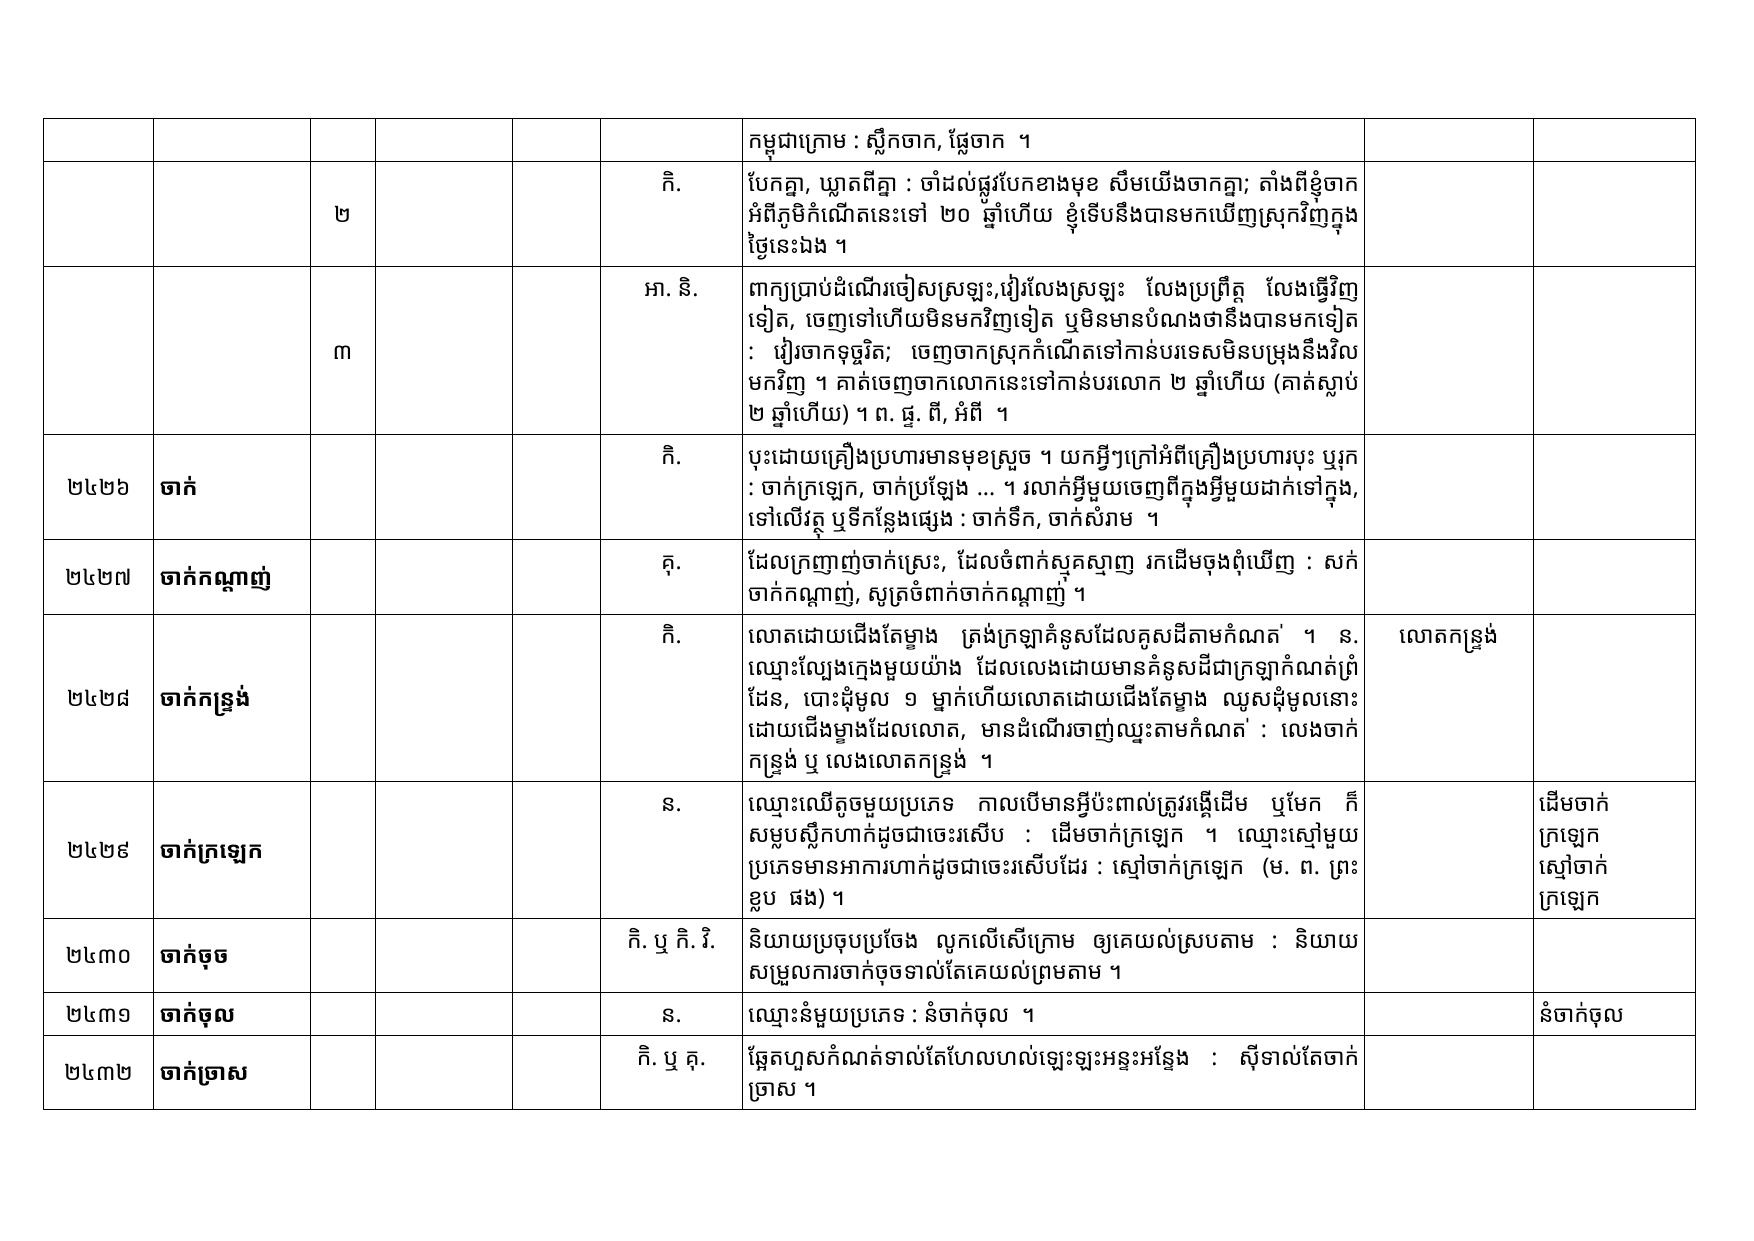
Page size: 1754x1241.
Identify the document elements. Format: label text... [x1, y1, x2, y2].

table_cell [376, 435, 512, 539]
table_cell [376, 782, 512, 918]
table_cell លោត​កន្រ្ទង់ [1365, 615, 1533, 781]
table_cell [44, 267, 153, 434]
table_cell [1534, 615, 1695, 781]
table_cell [1365, 782, 1533, 918]
table_cell ចាក់ចុច [154, 919, 310, 992]
table_cell លោត​ដោយ​ជើង​តែ​ម្ខាង ត្រង់​ក្រឡា​គំនូស​ដែល​គូស​ដី​តាម​កំណត់ ។ ន. ឈ្មោះ​ល្បែង​ក្មេង​មួយ​យ៉ាង ដែល​លេង​ដោយ​មាន​គំនូស​ដី​ជា​ក្រឡា​កំណត់​ព្រំ​ដែន, បោះ​ដុំ​មូល ១ ម្នាក់​ហើយ​លោត​ដោយ​ជើង​តែ​ម្ខាង ឈូស​ដុំ​មូល​នោះ​ដោយ​ជើង​ម្ខាង​ដែល​លោត, មាន​ដំណើរ​ចាញ់​ឈ្នះ​តាម​កំណត់ : លេង​ចាក់​កន្រ្ទង់ ឬ លេង​លោត​កន្រ្ទង់ ។ [743, 615, 1364, 781]
table_cell [1365, 162, 1533, 266]
table_cell និយាយ​ប្រចុបប្រចែង លូក​លើ​សើក្រោម ឲ្យ​គេ​យល់​ស្រប​តាម : និយាយ​សម្រួល​ការ​ចាក់​ចុច​ទាល់​តែ​គេ​យល់​ព្រម​តាម ។ [743, 919, 1364, 992]
table_cell [376, 119, 512, 161]
table_cell អា. និ. [601, 267, 742, 434]
table_cell ២៤២៨ [44, 615, 153, 781]
table_cell ឆ្អែត​ហួស​កំណត់​ទាល់​តែ​ហែល​ហល់​ឡេះឡះ​អន្ទះអន្ទែង : ស៊ី​ទាល់​តែ​ចាក់​ច្រាស ។ [743, 1036, 1364, 1109]
table_cell ២៤៣១ [44, 993, 153, 1035]
table_cell ២ [311, 162, 375, 266]
table_cell [1365, 435, 1533, 539]
table_cell [513, 435, 600, 539]
table_cell កិ. ឬ គុ. [601, 1036, 742, 1109]
table_cell [513, 1036, 600, 1109]
table_cell [1534, 267, 1695, 434]
table_cell ៣ [311, 267, 375, 434]
table_cell [513, 119, 600, 161]
table_cell [1365, 1036, 1533, 1109]
table_cell [1534, 1036, 1695, 1109]
table_cell [513, 540, 600, 613]
table_cell [601, 119, 742, 161]
table_cell [1365, 119, 1533, 161]
table_cell [513, 993, 600, 1035]
table_cell [1365, 540, 1533, 613]
table_cell [311, 119, 375, 161]
table_cell ចាក់ [154, 435, 310, 539]
table_cell [154, 119, 310, 161]
table_cell ចាក់ច្រាស [154, 1036, 310, 1109]
table_cell [311, 993, 375, 1035]
table_cell [376, 919, 512, 992]
table_cell [154, 267, 310, 434]
table_cell ២៤២៧ [44, 540, 153, 613]
table_cell [1365, 993, 1533, 1035]
table_cell [376, 993, 512, 1035]
table_cell [376, 1036, 512, 1109]
table_cell នំ​ចាក់​ចុល [1534, 993, 1695, 1035]
table_cell ន. [601, 993, 742, 1035]
table_cell ឈ្មោះ​ឈើ​តចសារជាតិ​មួយ​ប្រភេទ សន្ដាន​នឹង​ជ្រែ តែ​ដុះ​ក្នុង​ទឹក, ស្លឹក​ប្រើ​ប្រក់​ផ្ទះ, ផ្លែ​ខ្ចី​ប្រើ​បរិភោគ​បាន ដូច​ផ្លែ​ត្នោត​ខ្ចី, ច្រើន​មាន​សម្បូណ៌ នៅ​ក្នុង​ដែន​កម្ពុជា​ក្រោម : ស្លឹក​ចាក, ផ្លែ​ចាក ។ [743, 119, 1364, 161]
table_cell ដែល​ក្រញាញ់​ចាក់​ស្រេះ, ដែល​ចំពាក់​ស្មុគស្មាញ រក​ដើម​ចុង​ពុំ​ឃើញ : សក់​ចាក់​កណ្ដាញ់, សូត្រ​ចំពាក់​ចាក់​កណ្ដាញ់ ។ [743, 540, 1364, 613]
table_cell ចាក់​កន្ទ្រង់ [154, 615, 310, 781]
table_cell ២៤៣២ [44, 1036, 153, 1109]
table_cell [1534, 540, 1695, 613]
table_cell ដើម​ចាក់ ក្រឡេក ស្មៅ​ចាក់ ក្រឡេក [1534, 782, 1695, 918]
table_cell [311, 615, 375, 781]
table_cell កិ. [601, 435, 742, 539]
table_cell [1534, 162, 1695, 266]
table_cell ២៤៣០ [44, 919, 153, 992]
table_cell [311, 1036, 375, 1109]
table_cell [1534, 435, 1695, 539]
table_cell គុ. [601, 540, 742, 613]
table_cell [311, 919, 375, 992]
table_cell [311, 540, 375, 613]
table_cell [154, 162, 310, 266]
table_cell [44, 119, 153, 161]
table_cell [1534, 119, 1695, 161]
table_cell [513, 919, 600, 992]
table_cell [513, 162, 600, 266]
table_cell [513, 615, 600, 781]
table_cell [1365, 267, 1533, 434]
table_cell ចាក់ចុល [154, 993, 310, 1035]
table_cell [311, 435, 375, 539]
table_cell [513, 267, 600, 434]
table_cell [376, 540, 512, 613]
table_cell ឈ្មោះ​ឈើ​តូច​មួយ​ប្រភេទ កាល​បើ​មាន​អ្វី​ប៉ះ​ពាល់​ត្រូវ​រង្គើ​ដើម​ ឬ​មែក ក៏​សម្លប​ស្លឹក​ហាក់​ដូច​ជា​ចេះ​រសើប : ដើម​ចាក់​ក្រឡេក ។ ឈ្មោះ​ស្មៅ​មួយ​ប្រភេទ​មាន​អាការ​ហាក់​ដូច​ជា​ចេះ​រសើប​ដែរ : ស្មៅ​ចាក់​ក្រឡេក (ម. ព. ព្រះ​ខ្លប ផង) ។ [743, 782, 1364, 918]
table_cell បែក​គ្នា, ឃ្លាត​ពី​គ្នា : ចាំ​ដល់​ផ្លូវ​បែក​ខាង​មុខ សឹម​យើង​ចាក​គ្នា; តាំង​ពី​ខ្ញុំ​ចាក​អំពី​ភូមិ​កំណើត​នេះ​ទៅ ២០ ឆ្នាំ​ហើយ ខ្ញុំ​ទើប​នឹង​បាន​មក​ឃើញ​ស្រុក​វិញ​ក្នុង​ថ្ងៃ​នេះ​ឯង ។ [743, 162, 1364, 266]
table_cell ពាក្យ​ប្រាប់​ដំណើរ​ចៀស​ស្រឡះ,វៀរ​លែង​ស្រឡះ លែង​ប្រព្រឹត្ត​ លែង​ធ្វើ​វិញ​ទៀត, ចេញ​ទៅ​ហើយ​មិន​មក​វិញ​ទៀត ឬ​មិន​មាន​បំណង​ថា​នឹង​បាន​មក​ទៀត : វៀរ​ចាក​ទុច្ចរិត; ចេញ​ចាក​ស្រុក​កំណើត​ទៅ​កាន់​បរទេស​មិន​បម្រុង​នឹង​វិល​មក​វិញ ។ គាត់​ចេញ​ចាក​លោក​នេះ​ទៅ​កាន់​បរលោក ២ ឆ្នាំ​ហើយ (គាត់​ស្លាប់ ២ ឆ្នាំ​ហើយ) ។ ព. ផ្ទ. ពី, អំពី ។ [743, 267, 1364, 434]
table_cell ចាក់​ក្រឡេក [154, 782, 310, 918]
table_cell [1534, 919, 1695, 992]
table_cell ២៤២៦ [44, 435, 153, 539]
table_cell បុះ​ដោយ​គ្រឿង​ប្រហារ​មាន​មុខ​ស្រួច ។ យក​អ្វី​ៗ​ក្រៅ​អំពី​គ្រឿង​ប្រហារ​បុះ ឬ​រុក : ចាក់​ក្រឡេក, ចាក់​ប្រឡែង ... ។ រលាក់​អ្វី​មួយ​ចេញ​ពី​ក្នុង​អ្វី​មួយ​ដាក់​ទៅ​ក្នុង, ទៅ​លើ​វត្ថុ ឬ​ទី​កន្លែង​ផ្សេង : ចាក់​ទឹក, ចាក់​សំរាម ។ [743, 435, 1364, 539]
table_cell [311, 782, 375, 918]
table_cell កិ. [601, 615, 742, 781]
table_cell [376, 615, 512, 781]
table_cell ២៤២៩ [44, 782, 153, 918]
table_cell [376, 162, 512, 266]
table_cell ឈ្មោះ​នំ​មួយ​ប្រភេទ : នំ​ចាក់​ចុល ។ [743, 993, 1364, 1035]
table_cell [1365, 919, 1533, 992]
table_cell កិ. [601, 162, 742, 266]
table_cell កិ. ឬ កិ. វិ. [601, 919, 742, 992]
table_cell [376, 267, 512, 434]
table_cell ចាក់​កណ្ដាញ់ [154, 540, 310, 613]
table_cell ន. [601, 782, 742, 918]
table_cell [44, 162, 153, 266]
table_cell [513, 782, 600, 918]
